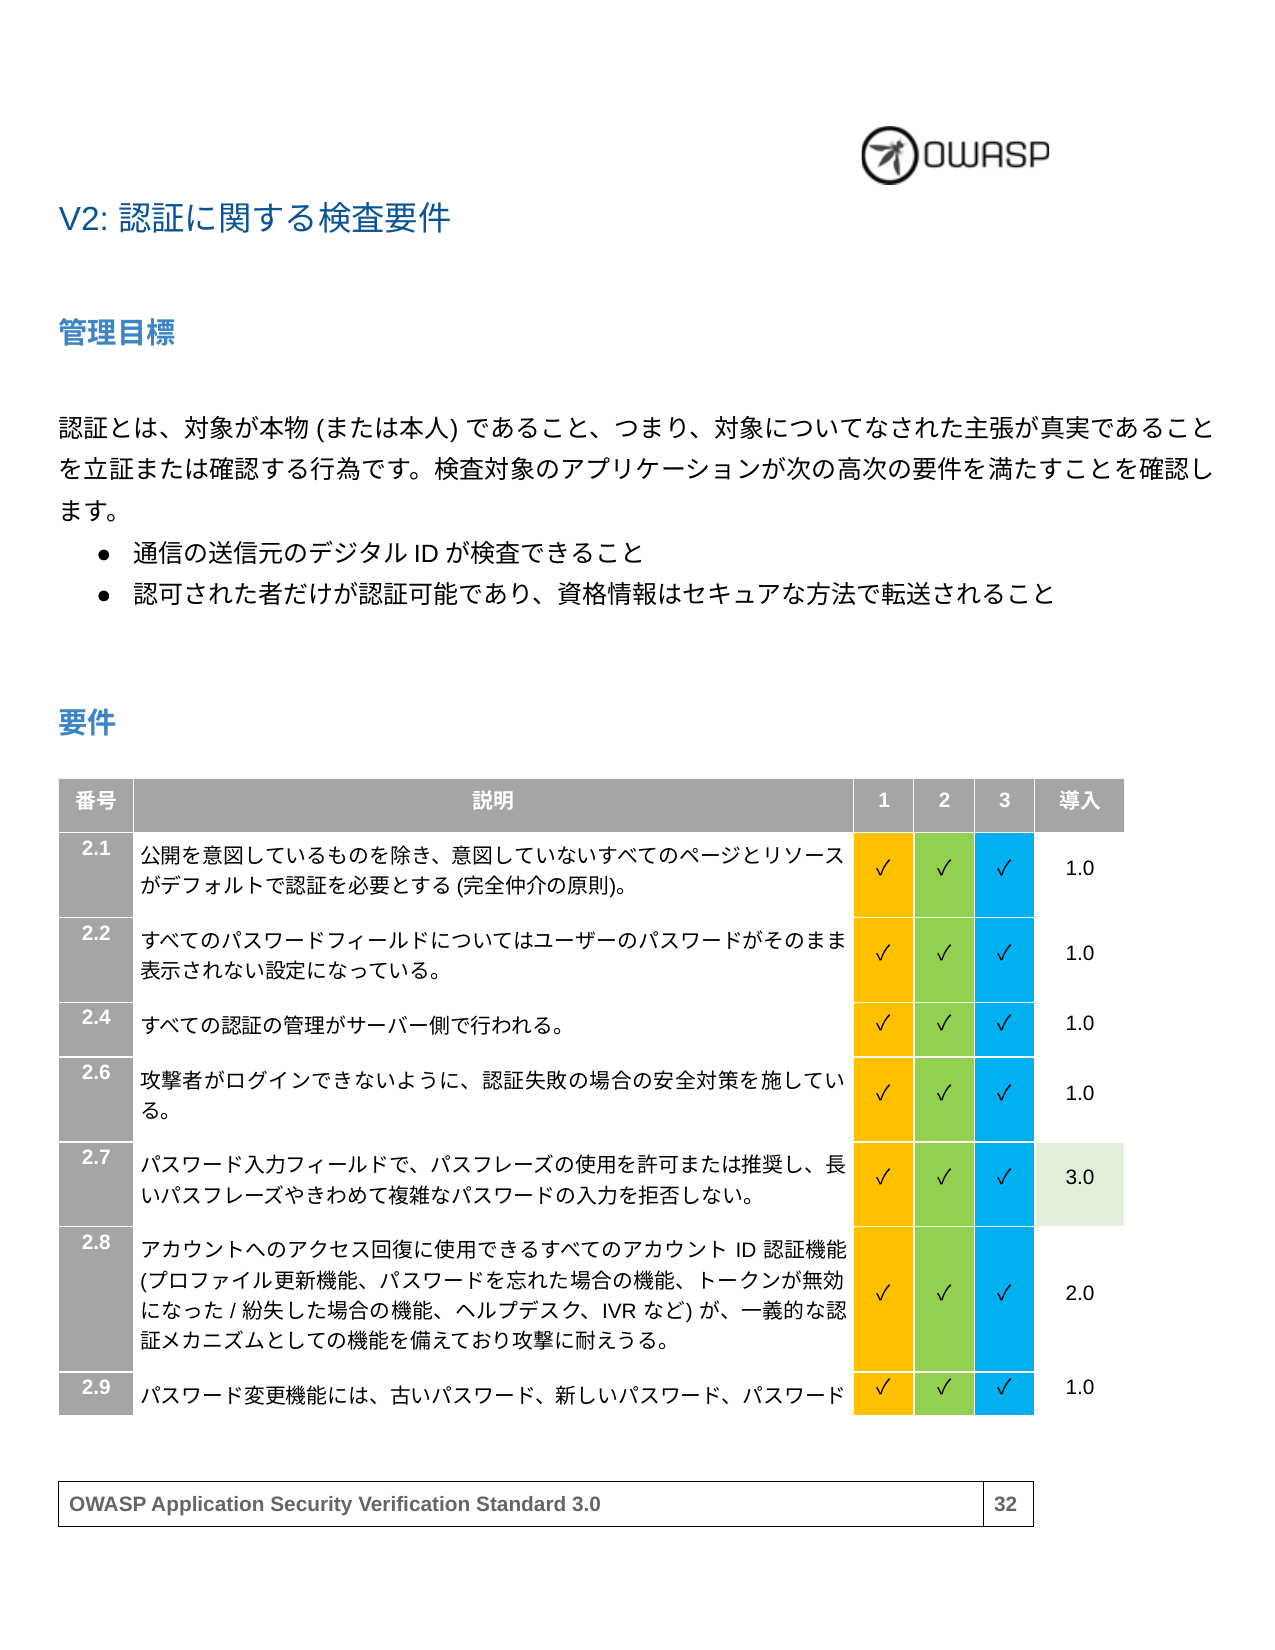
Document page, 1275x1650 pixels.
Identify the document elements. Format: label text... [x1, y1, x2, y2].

text 認証とは、対象が本物 (または本人) であること、つまり、対象についてなされた主張が真実であることを立証または確認する行為です。検査対象のアプリケーションが次の高次の要件を満たすことを確認します。 [58, 408, 1216, 528]
table_cell 2.8 [59, 1227, 133, 1371]
table_header 3 [975, 779, 1034, 832]
table_cell ✓ [854, 1373, 913, 1415]
table_cell 2.4 [59, 1003, 133, 1056]
table_cell ✓ [975, 1373, 1034, 1415]
table_cell ✓ [915, 1003, 974, 1056]
table_cell ✓ [854, 1143, 913, 1226]
table_cell 1.0 [1036, 1373, 1124, 1415]
table_cell 1.0 [1036, 918, 1124, 1001]
table_cell ✓ [854, 1058, 913, 1141]
table_cell 2.0 [1036, 1227, 1124, 1371]
table_cell ✓ [915, 833, 974, 916]
table_header 1 [854, 779, 913, 832]
table_cell ✓ [854, 1227, 913, 1371]
table_cell 2.2 [59, 918, 133, 1001]
table_cell ✓ [915, 1143, 974, 1226]
table_cell パスワード変更機能には、古いパスワード、新しいパスワード、パスワード [134, 1373, 853, 1415]
table_cell ✓ [915, 1058, 974, 1141]
table_cell 公開を意図しているものを除き、意図していないすべてのページとリソースがデフォルトで認証を必要とする (完全仲介の原則)。 [134, 833, 853, 916]
subtitle 要件 [58, 700, 1216, 742]
table_header 導入 [1035, 779, 1124, 832]
subtitle V2: 認証に関する検査要件 [58, 183, 1216, 240]
list 認可された者だけが認証可能であり、資格情報はセキュアな方法で転送されること [96, 575, 1216, 611]
table_cell ✓ [915, 918, 974, 1001]
table_cell ✓ [915, 1373, 974, 1415]
table_cell ✓ [975, 1058, 1034, 1141]
table_cell 1.0 [1036, 833, 1124, 916]
table_cell ✓ [854, 1003, 913, 1056]
table_header 番号 [59, 779, 133, 832]
table_cell 2.7 [59, 1143, 133, 1226]
table_cell ✓ [975, 1143, 1034, 1226]
picture [861, 126, 1050, 185]
table_cell 攻撃者がログインできないように、認証失敗の場合の安全対策を施している。 [134, 1058, 853, 1141]
table_cell ✓ [975, 918, 1034, 1001]
table_cell ✓ [975, 833, 1034, 916]
table_cell ✓ [915, 1227, 974, 1371]
table_cell 2.9 [59, 1373, 133, 1415]
table_cell ✓ [854, 833, 913, 916]
table_header 説明 [134, 779, 853, 832]
table_header 2 [914, 779, 974, 832]
table_cell 2.1 [59, 833, 133, 916]
subtitle 管理目標 [58, 310, 1216, 352]
table_cell ✓ [854, 918, 913, 1001]
table_cell 2.6 [59, 1058, 133, 1141]
table_cell 3.0 [1036, 1143, 1124, 1226]
table_cell すべてのパスワードフィールドについてはユーザーのパスワードがそのまま表示されない設定になっている。 [134, 918, 853, 1001]
table_cell アカウントへのアクセス回復に使用できるすべてのアカウント ID 認証機能 (プロファイル更新機能、パスワードを忘れた場合の機能、トークンが無効になった / 紛失した場合の機能、ヘルプデスク、IVR など) が、一義的な認証メカニズムとしての機能を備えており攻撃に耐えうる。 [134, 1227, 853, 1371]
table_cell パスワード入力フィールドで、パスフレーズの使用を許可または推奨し、長いパスフレーズやきわめて複雑なパスワードの入力を拒否しない。 [134, 1143, 853, 1226]
table_cell すべての認証の管理がサーバー側で行われる。 [134, 1003, 853, 1056]
table_cell ✓ [975, 1003, 1034, 1056]
list 通信の送信元のデジタル ID が検査できること [96, 533, 1216, 569]
table_cell ✓ [975, 1227, 1034, 1371]
table_cell 1.0 [1036, 1058, 1124, 1141]
table_cell 1.0 [1036, 1003, 1124, 1056]
